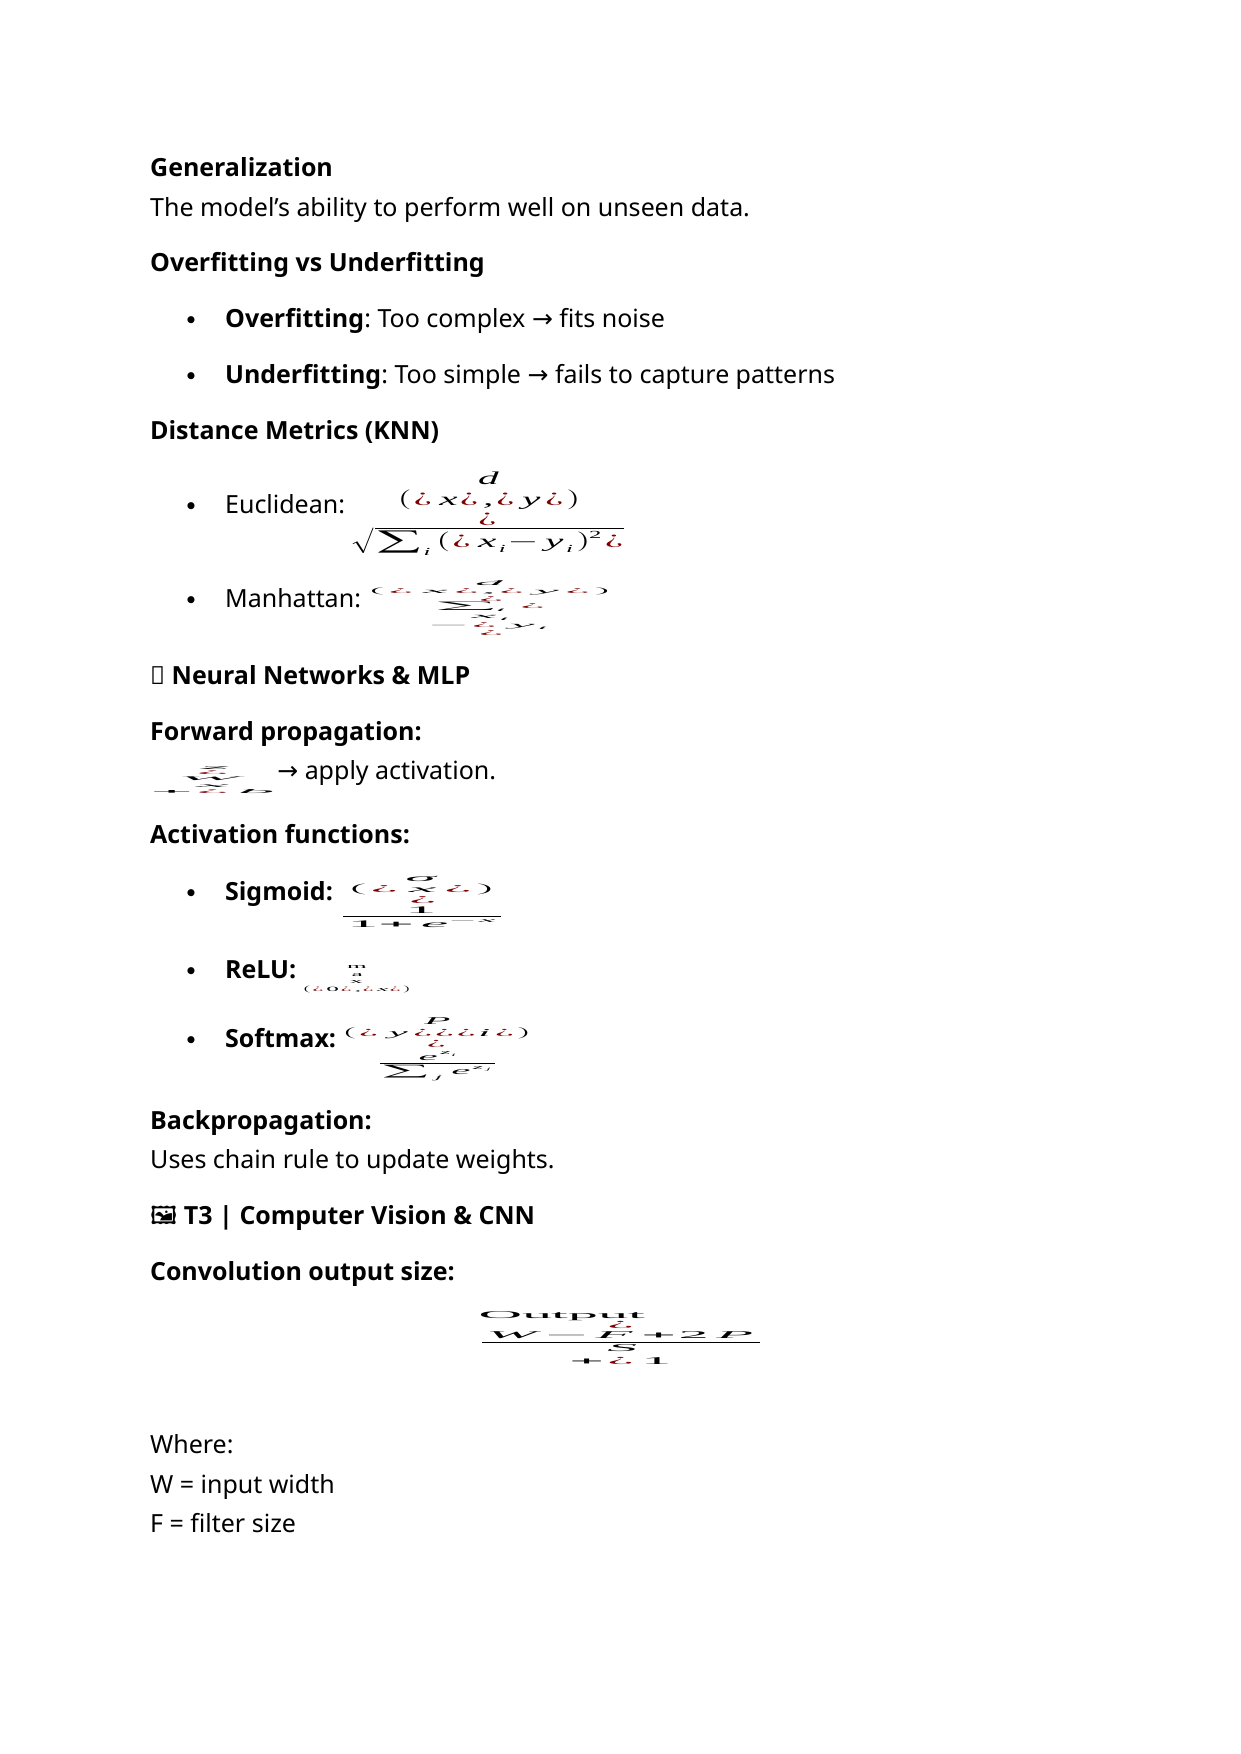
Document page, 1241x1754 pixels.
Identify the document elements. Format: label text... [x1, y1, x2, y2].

list Manhattan: [187, 580, 1090, 636]
text Backpropagation: Uses chain rule to update weights. [150, 1102, 1090, 1176]
text Overfitting vs Underfitting [150, 245, 1090, 279]
list ReLU: [187, 951, 1090, 993]
text Forward propagation: → apply activation. [150, 713, 1090, 794]
text 🖼️ T3 | Computer Vision & CNN [150, 1197, 1090, 1231]
text Distance Metrics (KNN) [150, 412, 1090, 447]
list Euclidean: [187, 468, 1090, 558]
list Underfitting: Too simple → fails to capture patterns [187, 357, 1090, 391]
text Convolution output size: [150, 1253, 1090, 1287]
text 🤖 Neural Networks & MLP [150, 658, 1090, 692]
list Softmax: [187, 1015, 1090, 1081]
text Activation functions: [150, 816, 1090, 850]
list Sigmoid: [187, 872, 1090, 929]
list Overfitting: Too complex → fits noise [187, 301, 1090, 335]
text Generalization The model’s ability to perform well on unseen data. [150, 150, 1090, 223]
text Where: W = input width F = filter size [150, 1427, 1090, 1539]
